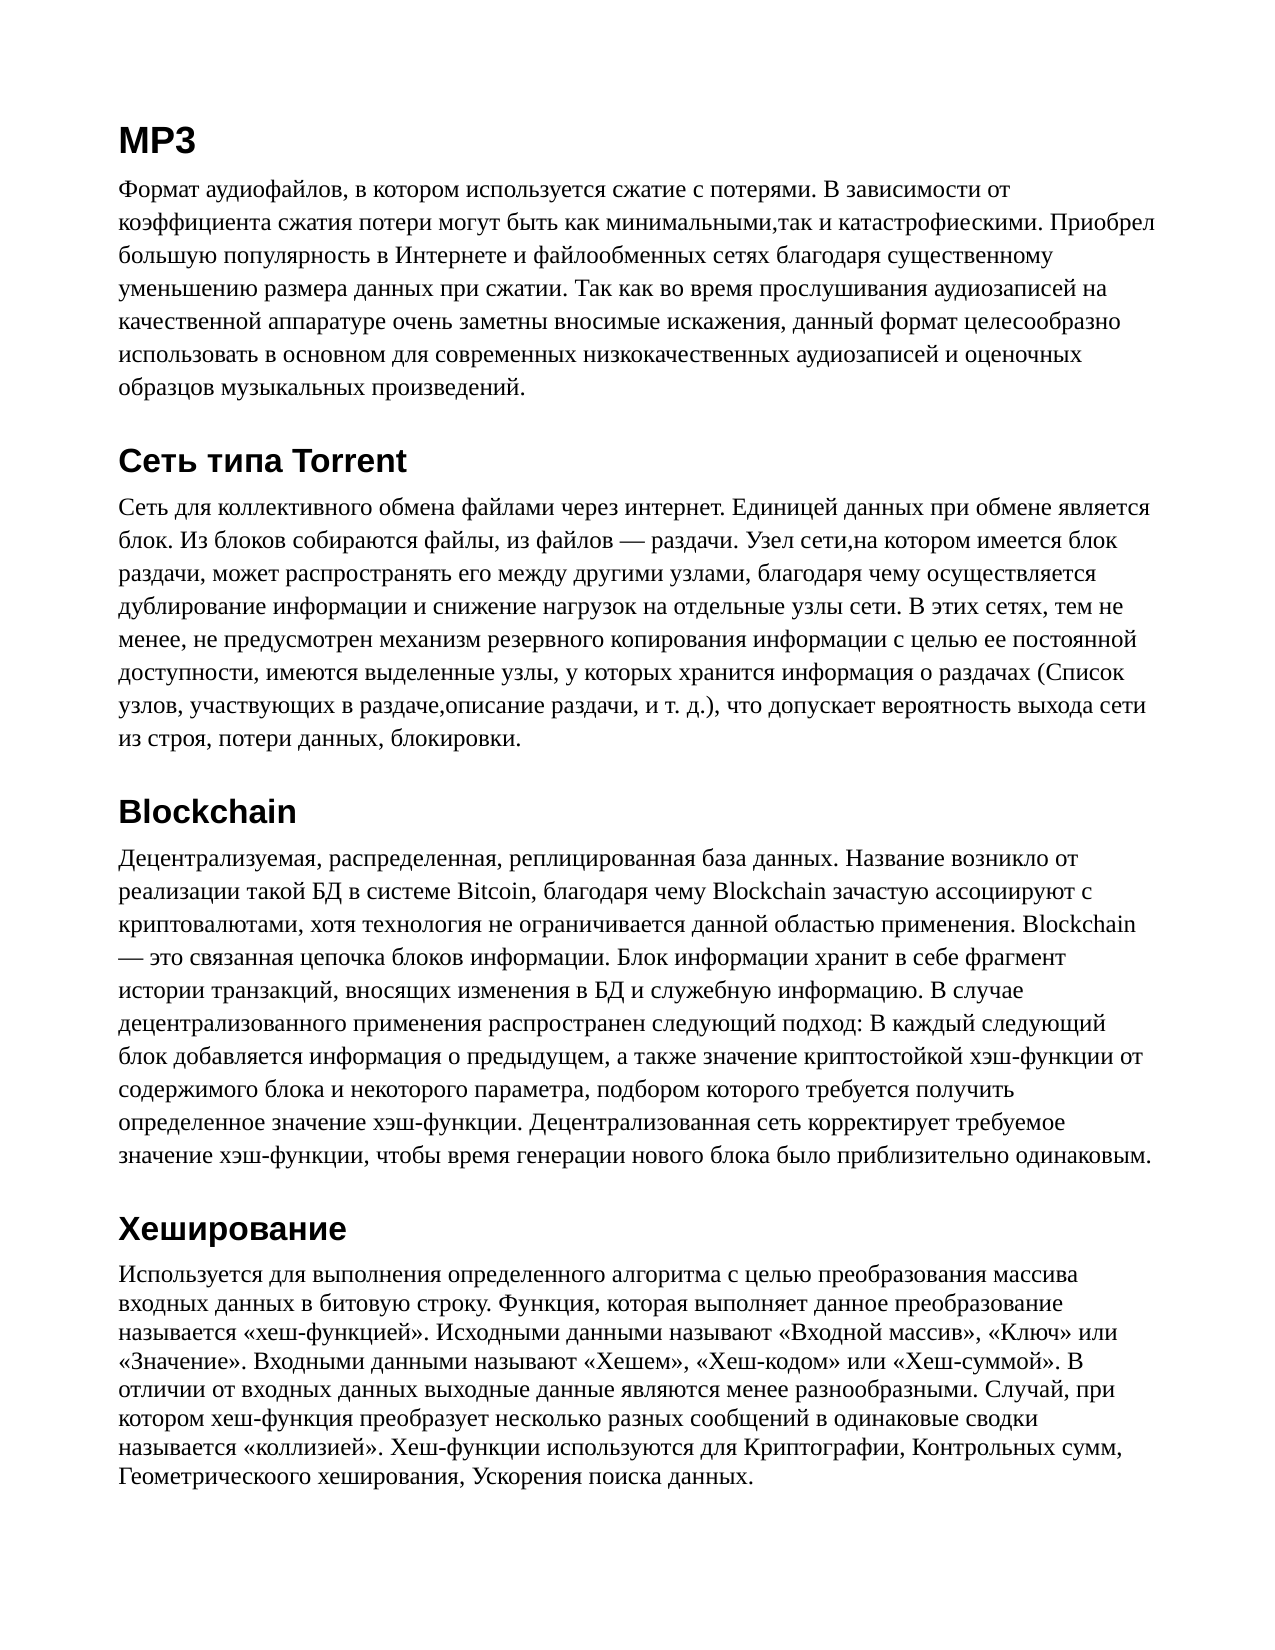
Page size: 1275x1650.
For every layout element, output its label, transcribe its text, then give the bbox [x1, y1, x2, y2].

subtitle Blockchain [118, 792, 1157, 830]
subtitle Формат аудиофайлов, в котором используется сжатие с потерями. В зависимости от коэффициента сжатия потери могут быть как минимальными,так и катастрофиескими. Приобрел большую популярность в Интернете и файлообменных сетях благодаря существенному уменьшению размера данных при сжатии. Так как во время прослушивания аудиозаписей на качественной аппаратуре очень заметны вносимые искажения, данный формат целесообразно использовать в основном для современных низкокачественных аудиозаписей и оценочных образцов музыкальных произведений. [118, 174, 1157, 401]
text Используется для выполнения определенного алгоритма с целью преобразования массива входных данных в битовую строку. Функция, которая выполняет данное преобразование называется «хеш-функцией». Исходными данными называют «Входной массив», «Ключ» или «Значение». Входными данными называют «Хешем», «Хеш-кодом» или «Хеш-суммой». В отличии от входных данных выходные данные являются менее разнообразными. Случай, при котором хеш-функция преобразует несколько разных сообщений в одинаковые сводки называется «коллизией». Хеш-функции используются для Криптографии, Контрольных сумм, Геометрическоого хеширования, Ускорения поиска данных. [118, 1259, 1157, 1489]
subtitle Хеширование [118, 1208, 1157, 1247]
subtitle MP3 [118, 118, 1157, 162]
subtitle Децентрализуемая, распределенная, реплицированная база данных. Название возникло от реализации такой БД в системе Bitcoin, благодаря чему Blockchain зачастую ассоциируют с криптовалютами, хотя технология не ограничивается данной областью применения. Blockchain — это связанная цепочка блоков информации. Блок информации хранит в себе фрагмент истории транзакций, вносящих изменения в БД и служебную информацию. В случае децентрализованного применения распространен следующий подход: В каждый следующий блок добавляется информация о предыдущем, а также значение криптостойкой хэш-функции от содержимого блока и некоторого параметра, подбором которого требуется получить определенное значение хэш-функции. Децентрализованная сеть корректирует требуемое значение хэш-функции, чтобы время генерации нового блока было приблизительно одинаковым. [118, 843, 1157, 1169]
subtitle Сеть для коллективного обмена файлами через интернет. Единицей данных при обмене является блок. Из блоков собираются файлы, из файлов — раздачи. Узел сети,на котором имеется блок раздачи, может распространять его между другими узлами, благодаря чему осуществляется дублирование информации и снижение нагрузок на отдельные узлы сети. В этих сетях, тем не менее, не предусмотрен механизм резервного копирования информации с целью ее постоянной доступности, имеются выделенные узлы, у которых хранится информация о раздачах (Список узлов, участвующих в раздаче,описание раздачи, и т. д.), что допускает вероятность выхода сети из строя, потери данных, блокировки. [118, 492, 1157, 752]
subtitle Сеть типа Torrent [118, 441, 1157, 479]
